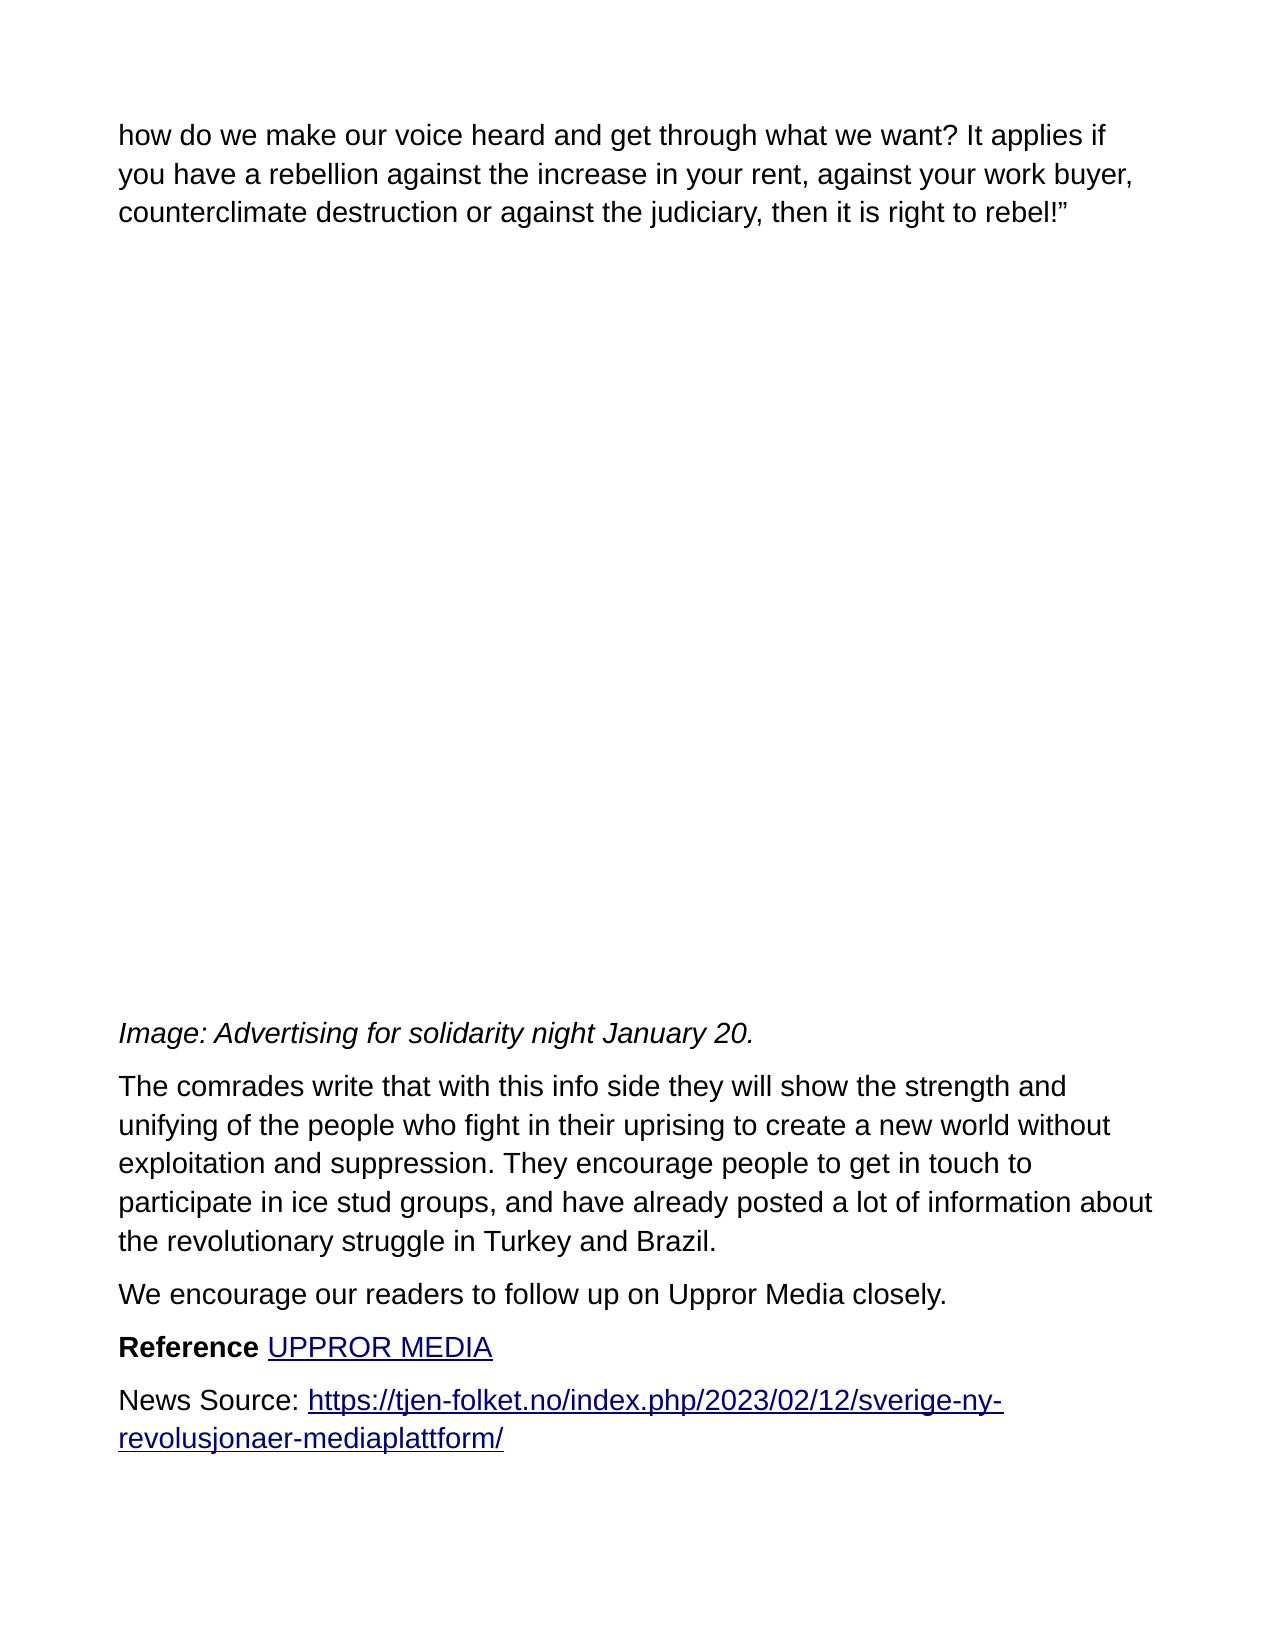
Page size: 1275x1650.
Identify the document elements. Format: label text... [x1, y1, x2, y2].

text News Source: https://tjen-folket.no/index.php/2023/02/12/sverige-ny-revolusjonaer-mediaplattform/ [118, 1383, 1157, 1455]
text The comrades write that with this info side they will show the strength and unifying of the people who fight in their uprising to create a new world without exploitation and suppression. They encourage people to get in touch to participate in ice stud groups, and have already posted a lot of information about the revolutionary struggle in Turkey and Brazil. [118, 1069, 1157, 1257]
text We encourage our readers to follow up on Uppror Media closely. [118, 1277, 1157, 1310]
text how do we make our voice heard and get through what we want? It applies if you have a rebellion against the increase in your rent, against your work buyer, counterclimate destruction or against the judiciary, then it is right to rebel!” [118, 118, 1157, 229]
text Image: Advertising for solidarity night January 20. [118, 248, 1157, 1050]
text Reference UPPROR MEDIA [118, 1330, 1157, 1363]
